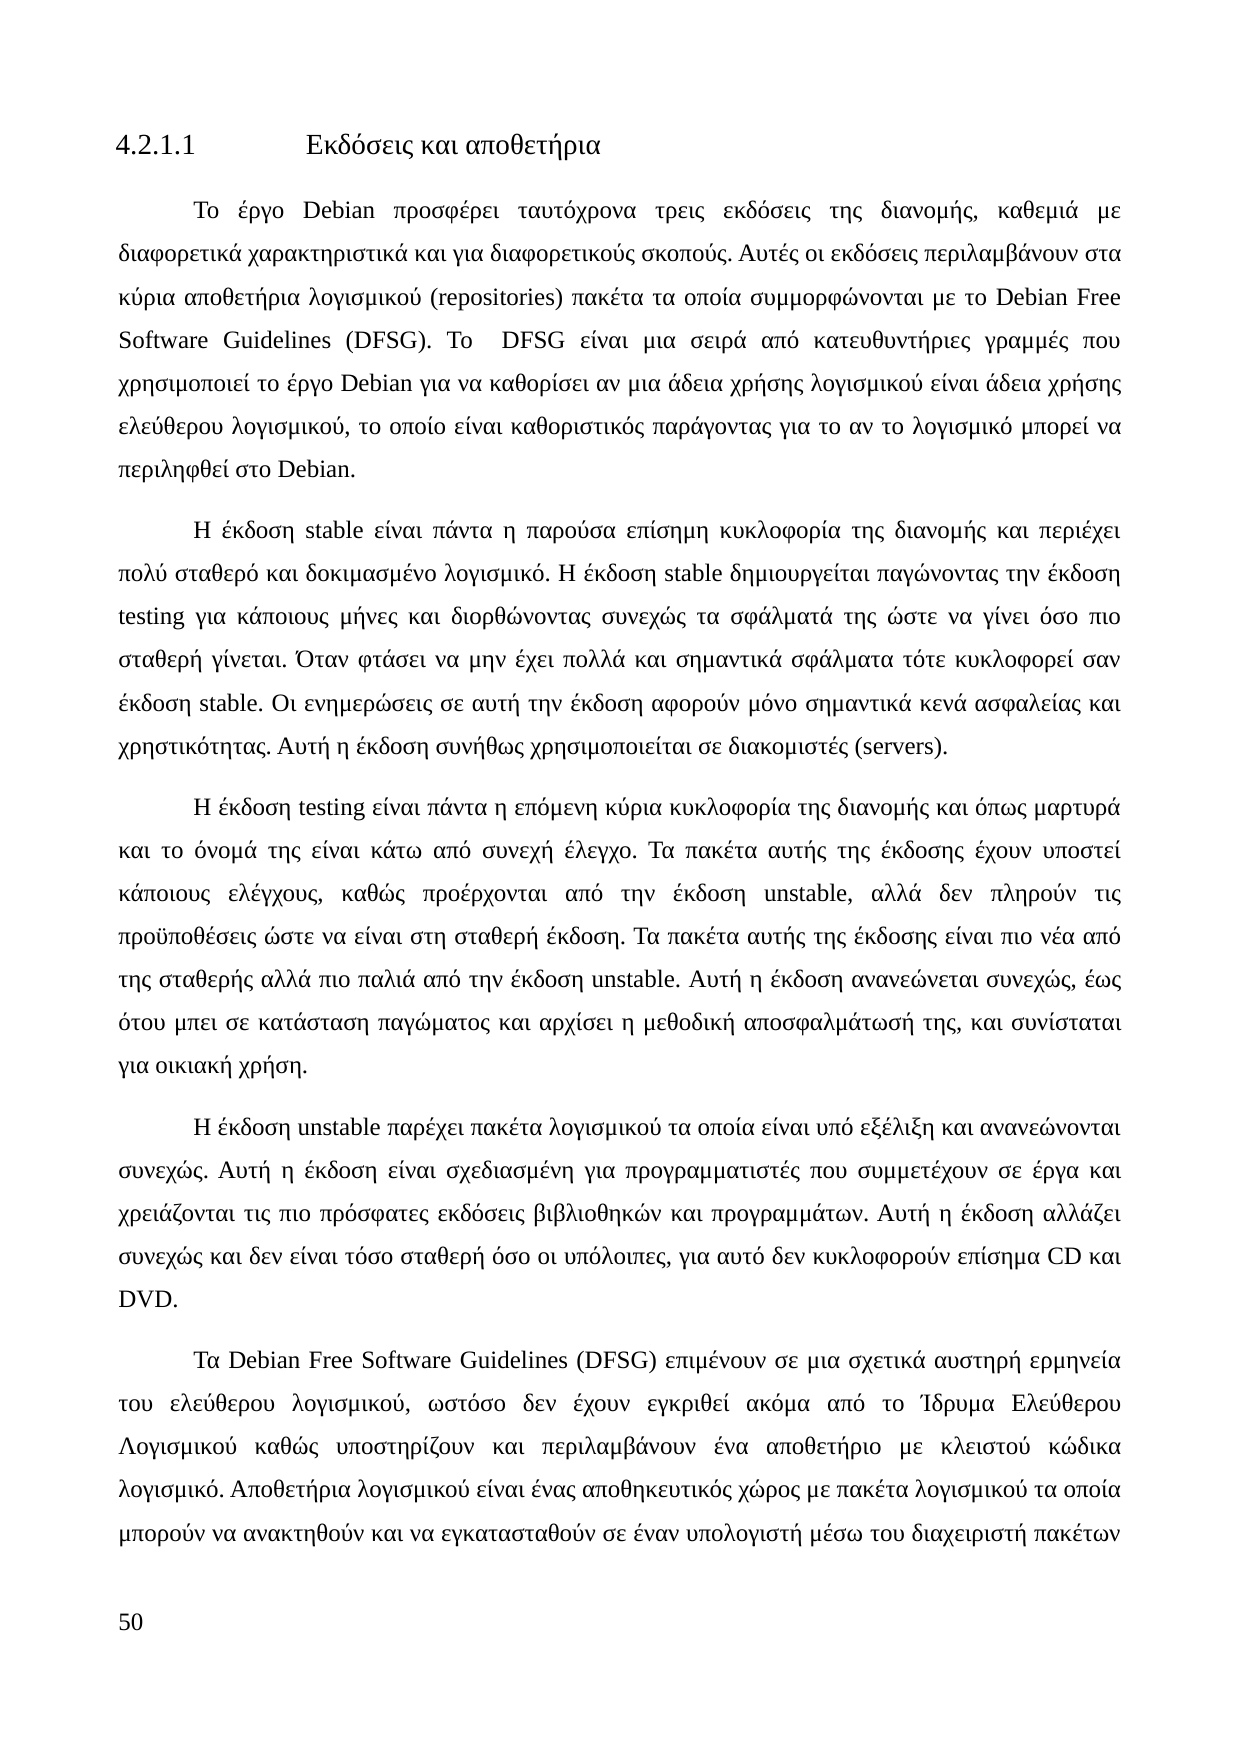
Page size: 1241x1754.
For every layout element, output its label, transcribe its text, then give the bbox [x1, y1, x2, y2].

text Η έκδοση stable είναι πάντα η παρούσα επίσημη κυκλοφορία της διανομής και περιέχει πολύ σταθερό και δοκιμασμένο λογισμικό. Η έκδοση stable δημιουργείται παγώνοντας την έκδοση testing για κάποιους μήνες και διορθώνοντας συνεχώς τα σφάλματά της ώστε να γίνει όσο πιο σταθερή γίνεται. Όταν φτάσει να μην έχει πολλά και σημαντικά σφάλματα τότε κυκλοφορεί σαν έκδοση stable. Οι ενημερώσεις σε αυτή την έκδοση αφορούν μόνο σημαντικά κενά ασφαλείας και χρηστικότητας. Αυτή η έκδοση συνήθως χρησιμοποιείται σε διακομιστές (servers). [118, 515, 1122, 759]
list Εκδόσεις και αποθετήρια [115, 127, 1122, 161]
text Η έκδοση unstable παρέχει πακέτα λογισμικού τα οποία είναι υπό εξέλιξη και ανανεώνονται συνεχώς. Αυτή η έκδοση είναι σχεδιασμένη για προγραμματιστές που συμμετέχουν σε έργα και χρειάζονται τις πιο πρόσφατες εκδόσεις βιβλιοθηκών και προγραμμάτων. Αυτή η έκδοση αλλάζει συνεχώς και δεν είναι τόσο σταθερή όσο οι υπόλοιπες, για αυτό δεν κυκλοφορούν επίσημα CD και DVD. [118, 1112, 1122, 1313]
text Τα Debian Free Software Guidelines (DFSG) επιμένουν σε μια σχετικά αυστηρή ερμηνεία του ελεύθερου λογισμικού, ωστόσο δεν έχουν εγκριθεί ακόμα από το Ίδρυμα Ελεύθερου Λογισμικού καθώς υποστηρίζουν και περιλαμβάνουν ένα αποθετήριο με κλειστού κώδικα λογισμικό. Αποθετήρια λογισμικού είναι ένας αποθηκευτικός χώρος με πακέτα λογισμικού τα οποία μπορούν να ανακτηθούν και να εγκατασταθούν σε έναν υπολογιστή μέσω του διαχειριστή πακέτων [118, 1345, 1122, 1546]
text Το έργο Debian προσφέρει ταυτόχρονα τρεις εκδόσεις της διανομής, καθεμιά με διαφορετικά χαρακτηριστικά και για διαφορετικούς σκοπούς. Αυτές οι εκδόσεις περιλαμβάνουν στα κύρια αποθετήρια λογισμικού (repositories) πακέτα τα οποία συμμορφώνονται με το Debian Free Software Guidelines (DFSG). Το DFSG είναι μια σειρά από κατευθυντήριες γραμμές που χρησιμοποιεί το έργο Debian για να καθορίσει αν μια άδεια χρήσης λογισμικού είναι άδεια χρήσης ελεύθερου λογισμικού, το οποίο είναι καθοριστικός παράγοντας για το αν το λογισμικό μπορεί να περιληφθεί στο Debian. [118, 195, 1122, 483]
text Η έκδοση testing είναι πάντα η επόμενη κύρια κυκλοφορία της διανομής και όπως μαρτυρά και το όνομά της είναι κάτω από συνεχή έλεγχο. Τα πακέτα αυτής της έκδοσης έχουν υποστεί κάποιους ελέγχους, καθώς προέρχονται από την έκδοση unstable, αλλά δεν πληρούν τις προϋποθέσεις ώστε να είναι στη σταθερή έκδοση. Τα πακέτα αυτής της έκδοσης είναι πιο νέα από της σταθερής αλλά πιο παλιά από την έκδοση unstable. Αυτή η έκδοση ανανεώνεται συνεχώς, έως ότου μπει σε κατάσταση παγώματος και αρχίσει η μεθοδική αποσφαλμάτωσή της, και συνίσταται για οικιακή χρήση. [118, 792, 1122, 1079]
